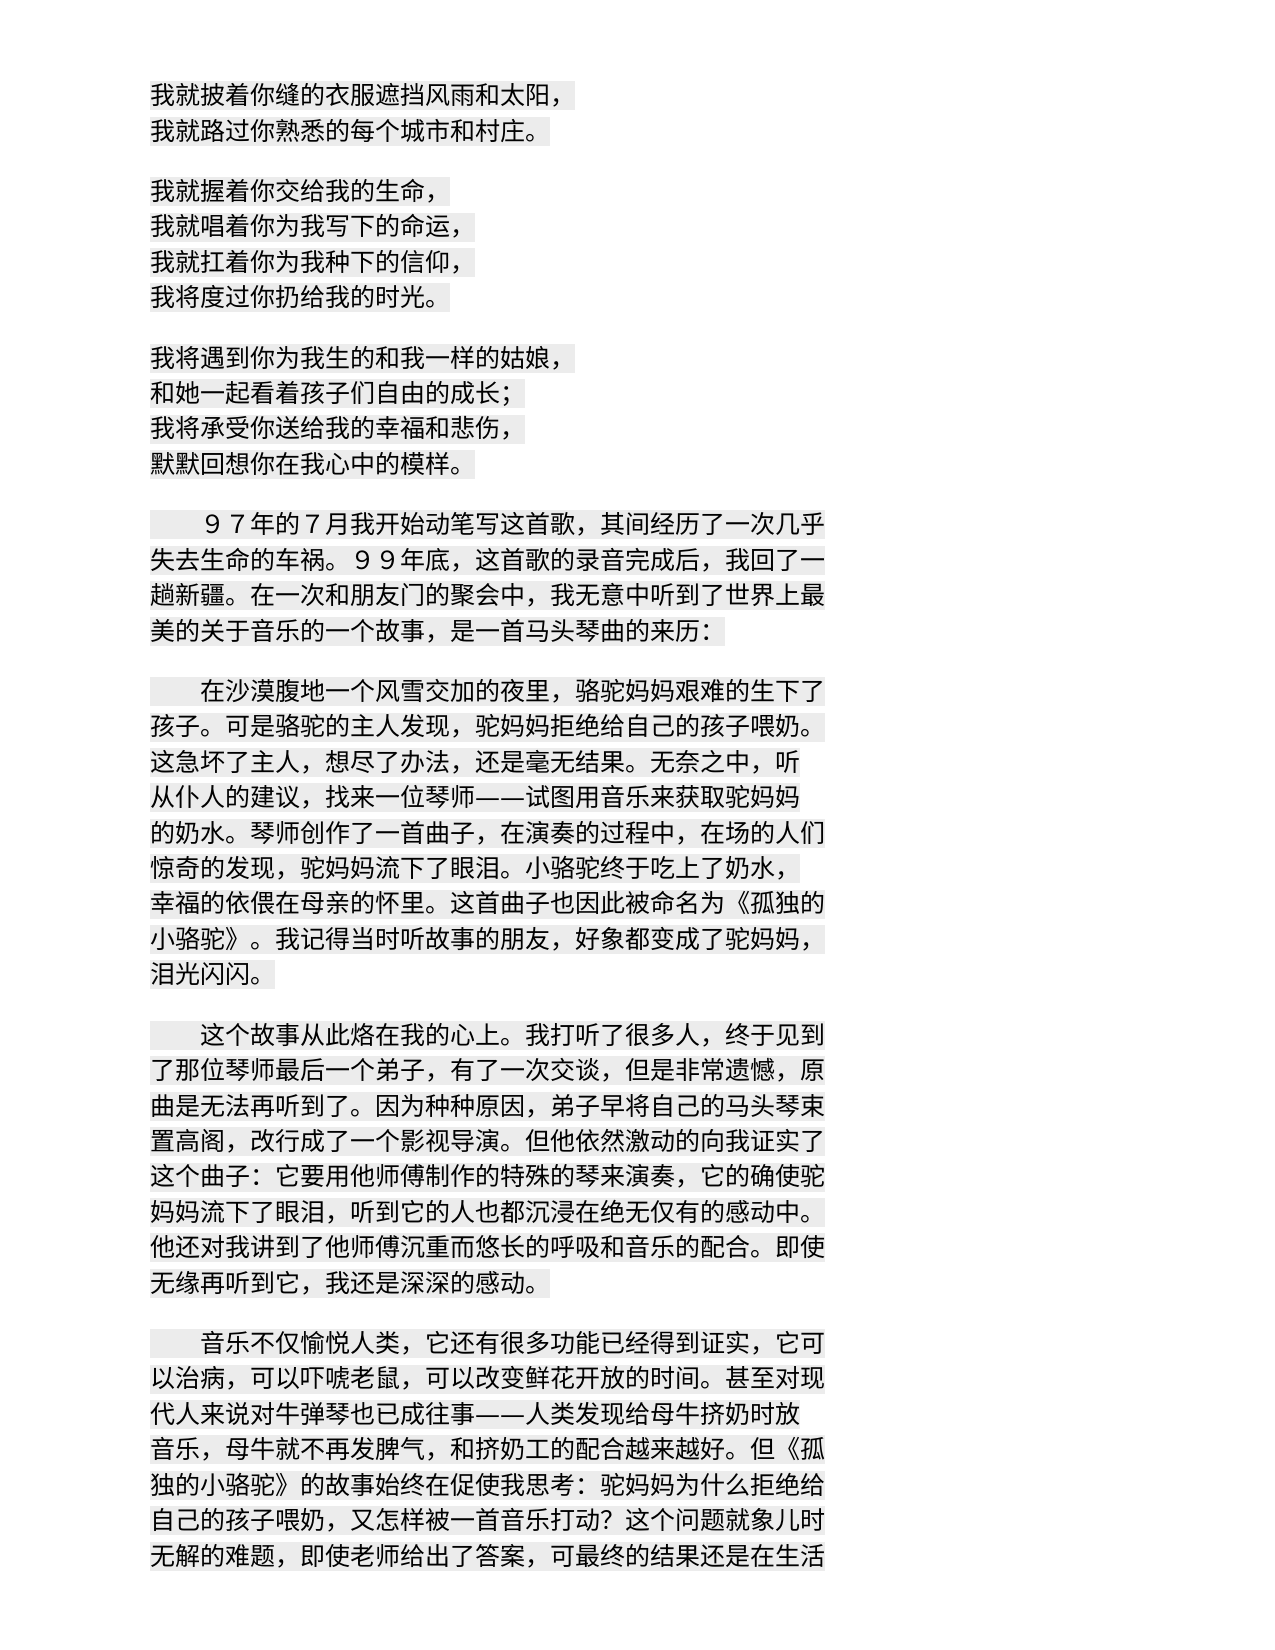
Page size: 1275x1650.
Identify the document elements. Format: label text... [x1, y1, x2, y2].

text 这个故事从此烙在我的心上。我打听了很多人，终于见到 了那位琴师最后一个弟子，有了一次交谈，但是非常遗憾，原 曲是无法再听到了。因为种种原因，弟子早将自己的马头琴束 置高阁，改行成了一个影视导演。但他依然激动的向我证实了 这个曲子：它要用他师傅制作的特殊的琴来演奏，它的确使驼 妈妈流下了眼泪，听到它的人也都沉浸在绝无仅有的感动中。 他还对我讲到了他师傅沉重而悠长的呼吸和音乐的配合。即使 无缘再听到它，我还是深深的感动。 [150, 1014, 1125, 1298]
text 音乐不仅愉悦人类，它还有很多功能已经得到证实，它可 以治病，可以吓唬老鼠，可以改变鲜花开放的时间。甚至对现 代人来说对牛弹琴也已成往事——人类发现给母牛挤奶时放 音乐，母牛就不再发脾气，和挤奶工的配合越来越好。但《孤 独的小骆驼》的故事始终在促使我思考：驼妈妈为什么拒绝给 自己的孩子喂奶，又怎样被一首音乐打动？这个问题就象儿时 无解的难题，即使老师给出了答案，可最终的结果还是在生活 [150, 1323, 1125, 1571]
text 在沙漠腹地一个风雪交加的夜里，骆驼妈妈艰难的生下了 孩子。可是骆驼的主人发现，驼妈妈拒绝给自己的孩子喂奶。 这急坏了主人，想尽了办法，还是毫无结果。无奈之中，听 从仆人的建议，找来一位琴师——试图用音乐来获取驼妈妈 的奶水。琴师创作了一首曲子，在演奏的过程中，在场的人们 惊奇的发现，驼妈妈流下了眼泪。小骆驼终于吃上了奶水， 幸福的依偎在母亲的怀里。这首曲子也因此被命名为《孤独的 小骆驼》。我记得当时听故事的朋友，好象都变成了驼妈妈， 泪光闪闪。 [150, 671, 1125, 989]
text 我将遇到你为我生的和我一样的姑娘， 和她一起看着孩子们自由的成长； 我将承受你送给我的幸福和悲伤， 默默回想你在我心中的模样。 [150, 337, 1125, 479]
text ９７年的７月我开始动笔写这首歌，其间经历了一次几乎 失去生命的车祸。９９年底，这首歌的录音完成后，我回了一 趟新疆。在一次和朋友门的聚会中，我无意中听到了世界上最 美的关于音乐的一个故事，是一首马头琴曲的来历： [150, 504, 1125, 646]
text 我就握着你交给我的生命， 我就唱着你为我写下的命运， 我就扛着你为我种下的信仰， 我将度过你扔给我的时光。 [150, 171, 1125, 312]
text 我就披着你缝的衣服遮挡风雨和太阳， 我就路过你熟悉的每个城市和村庄。 [150, 75, 1125, 146]
